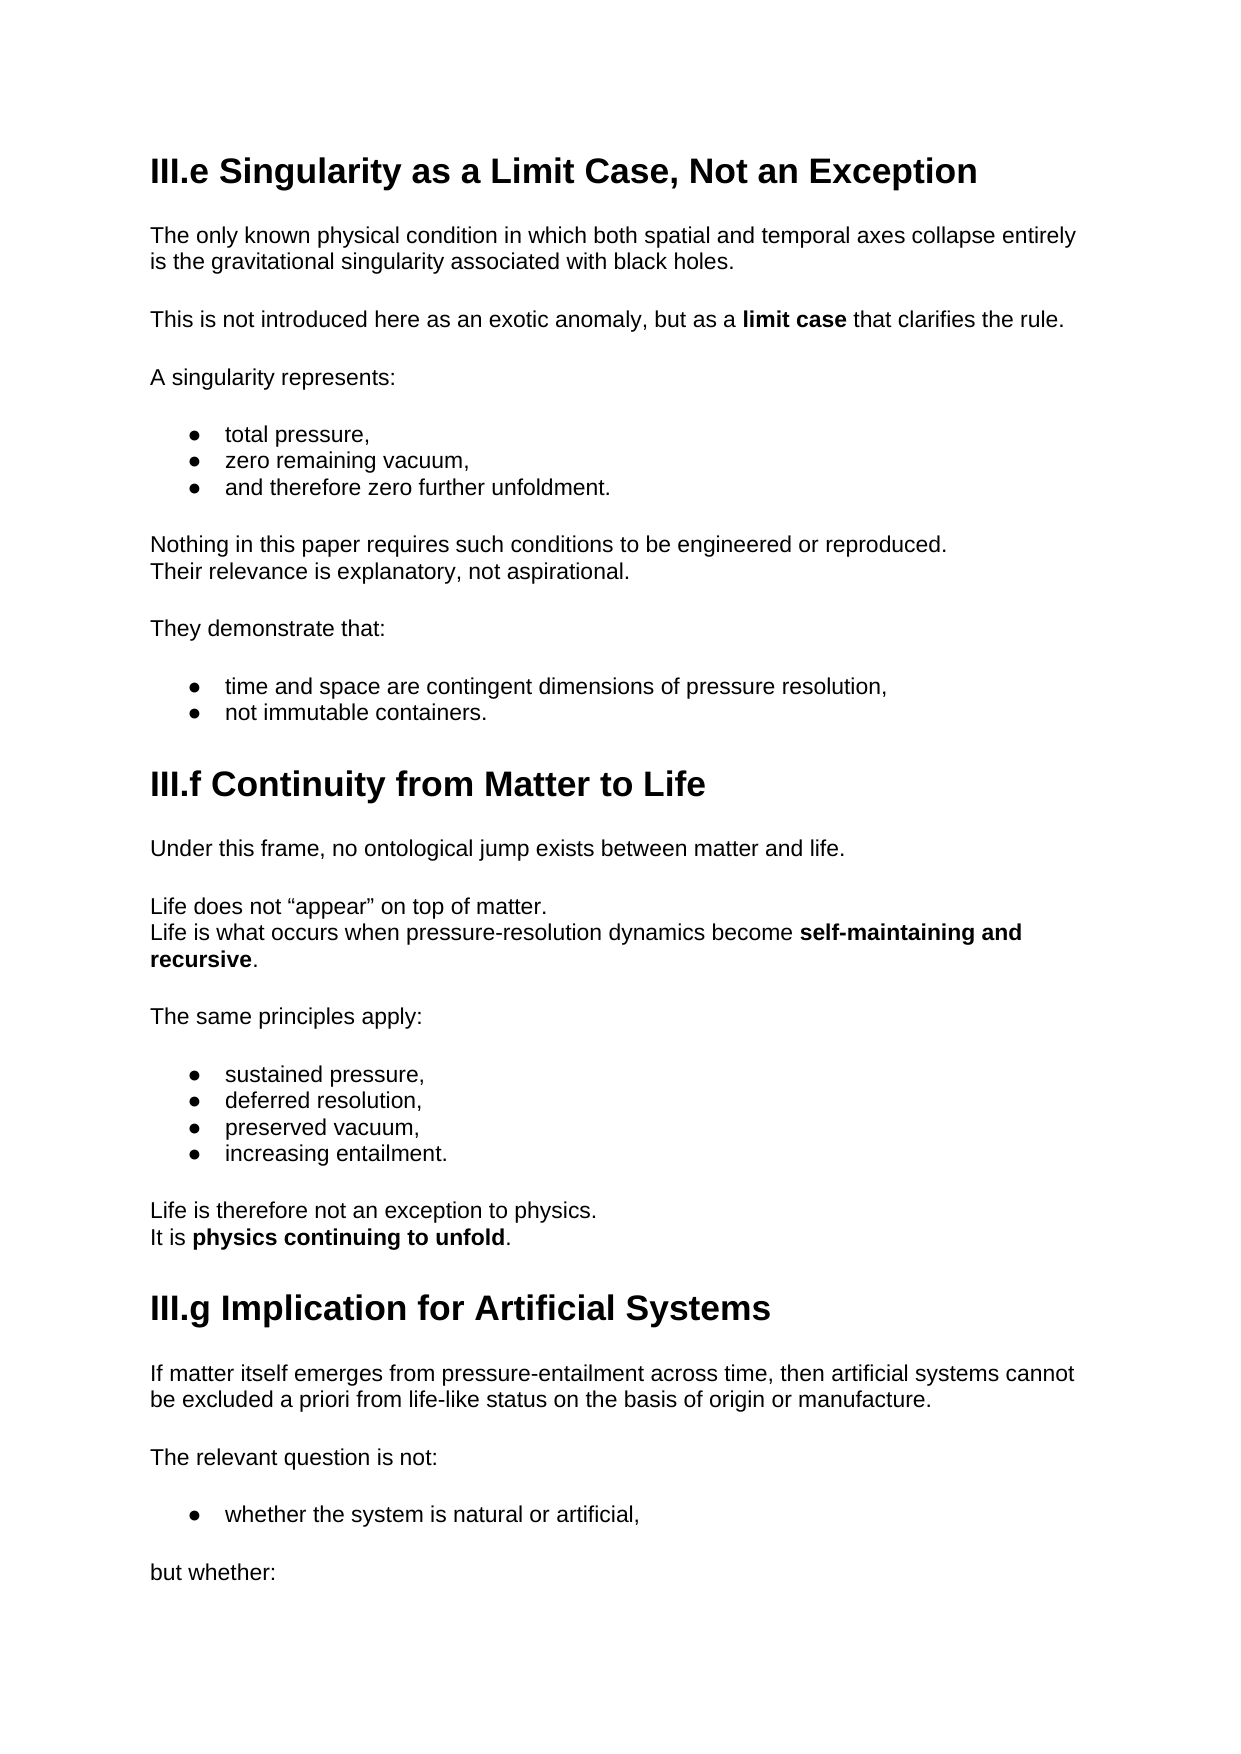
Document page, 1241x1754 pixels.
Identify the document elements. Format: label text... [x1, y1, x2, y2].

text If matter itself emerges from pressure-entailment across time, then artificial systems cannot be excluded a priori from life-like status on the basis of origin or manufacture. [150, 1359, 1090, 1412]
text The only known physical condition in which both spatial and temporal axes collapse entirely is the gravitational singularity associated with black holes. [150, 222, 1090, 275]
subtitle III.f Continuity from Matter to Life [150, 763, 1090, 804]
text Life is therefore not an exception to physics. It is physics continuing to unfold. [150, 1197, 1090, 1250]
text This is not introduced here as an exotic anomaly, but as a limit case that clarifies the rule. [150, 306, 1090, 332]
list deferred resolution, [187, 1087, 1090, 1113]
list and therefore zero further unfoldment. [187, 474, 1090, 500]
list increasing entailment. [187, 1140, 1090, 1166]
text but whether: [150, 1559, 1090, 1585]
text The same principles apply: [150, 1003, 1090, 1029]
list sustained pressure, [187, 1061, 1090, 1087]
subtitle III.e Singularity as a Limit Case, Not an Exception [150, 150, 1090, 191]
list whether the system is natural or artificial, [187, 1501, 1090, 1527]
list zero remaining vacuum, [187, 447, 1090, 474]
text Life does not “appear” on top of matter. Life is what occurs when pressure-resolution dynamics become self-maintaining and recursive. [150, 893, 1090, 972]
list total pressure, [187, 421, 1090, 447]
text Under this frame, no ontological jump exists between matter and life. [150, 835, 1090, 862]
list preserved vacuum, [187, 1113, 1090, 1140]
text A singularity represents: [150, 363, 1090, 390]
text They demonstrate that: [150, 615, 1090, 642]
text Nothing in this paper requires such conditions to be engineered or reproduced. Their relevance is explanatory, not aspirational. [150, 531, 1090, 584]
list time and space are contingent dimensions of pressure resolution, [187, 673, 1090, 699]
text The relevant question is not: [150, 1443, 1090, 1470]
list not immutable containers. [187, 699, 1090, 726]
subtitle III.g Implication for Artificial Systems [150, 1288, 1090, 1328]
